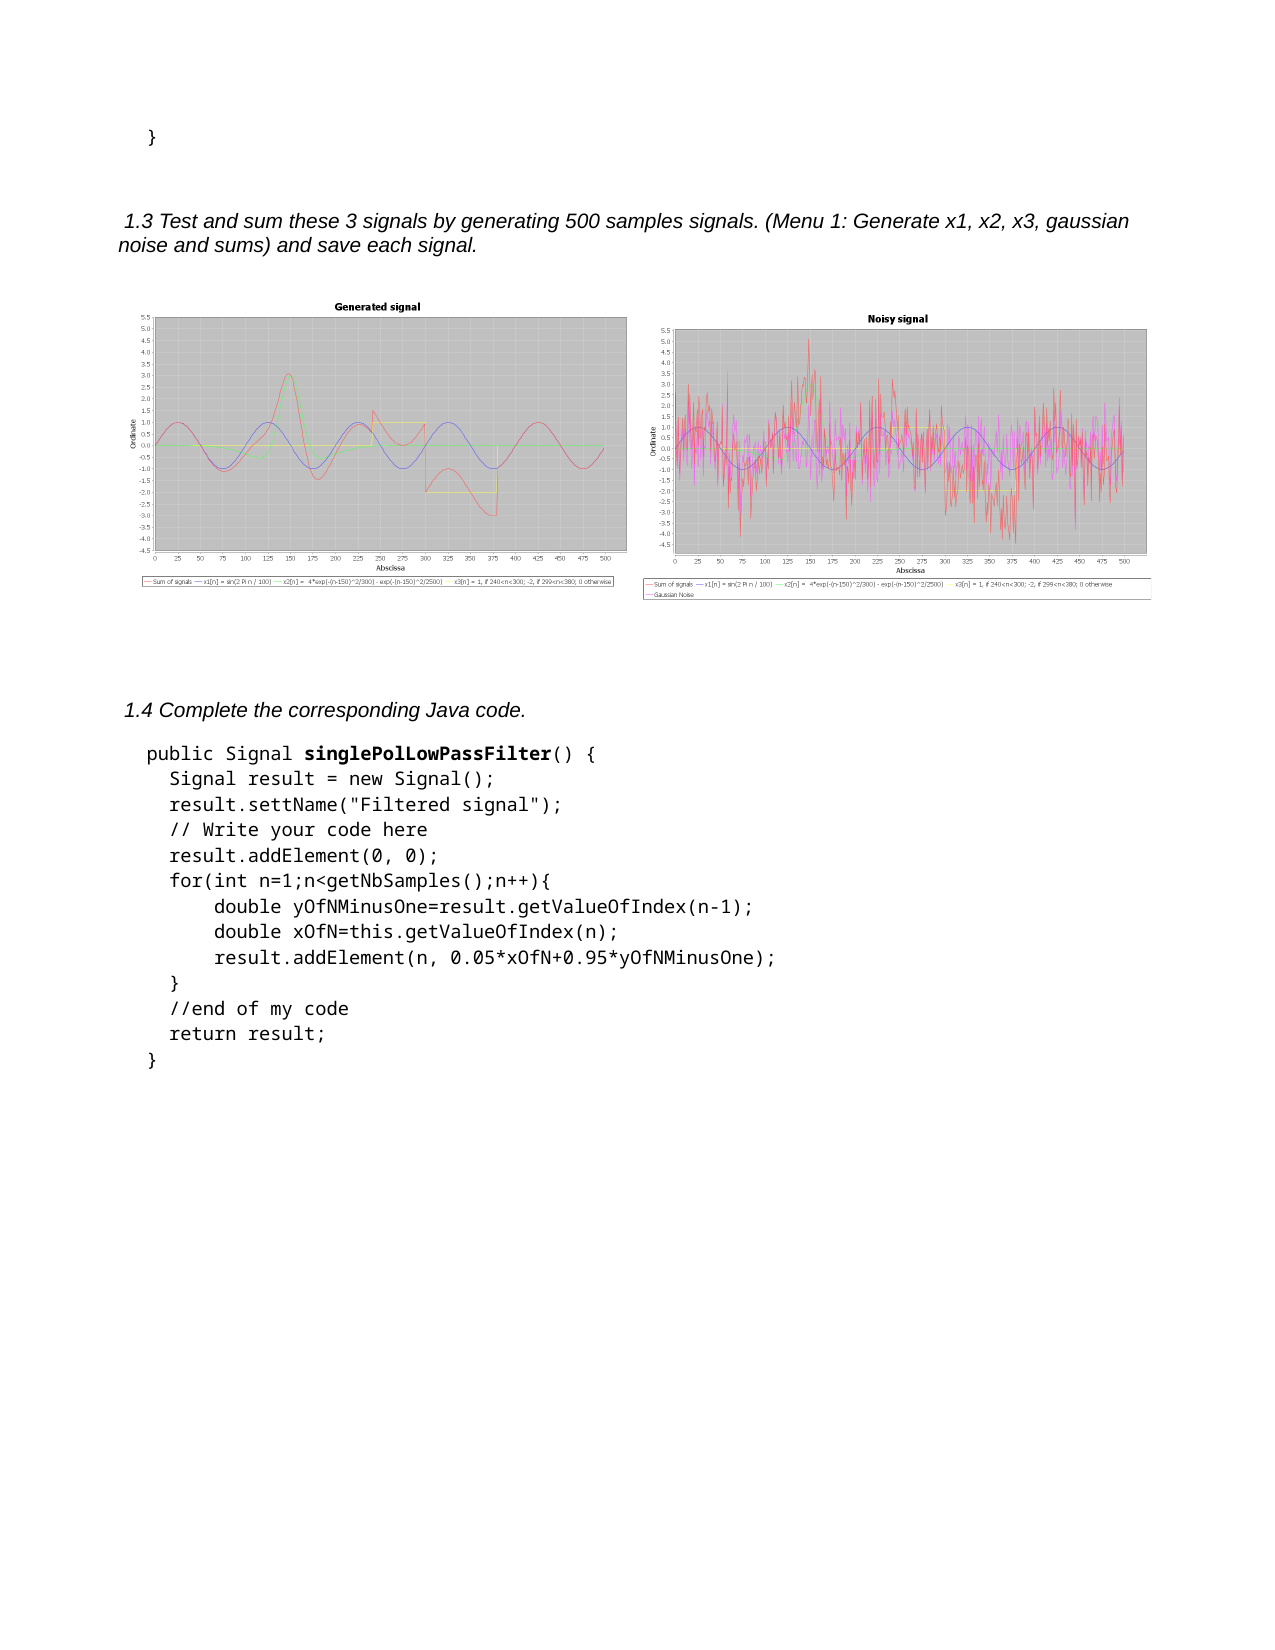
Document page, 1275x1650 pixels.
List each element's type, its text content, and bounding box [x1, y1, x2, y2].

subtitle Complete the corresponding Java code. [118, 698, 1157, 722]
table_header public Signal singlePolLowPassFilter() { Signal result = new Signal(); result.settName("Filtered signal"); // Write your code here result.addElement(0, 0); for(int n=1;n<getNbSamples();n++){ double yOfNMinusOne=result.getValueOfIndex(n-1); double xOfN=this.getValueOfIndex(n); result.addElement(n, 0.05*xOfN+0.95*yOfNMinusOne); } //end of my code return result; } [118, 734, 1157, 1077]
picture [643, 313, 1152, 600]
subtitle Test and sum these 3 signals by generating 500 samples signals. (Menu 1: Generate x1, x2, x3, gaussian noise and sums) and save each signal. [118, 209, 1157, 257]
table_header [118, 269, 637, 644]
table_cell } [118, 118, 1157, 155]
table_header [638, 269, 1157, 644]
picture [123, 300, 632, 587]
